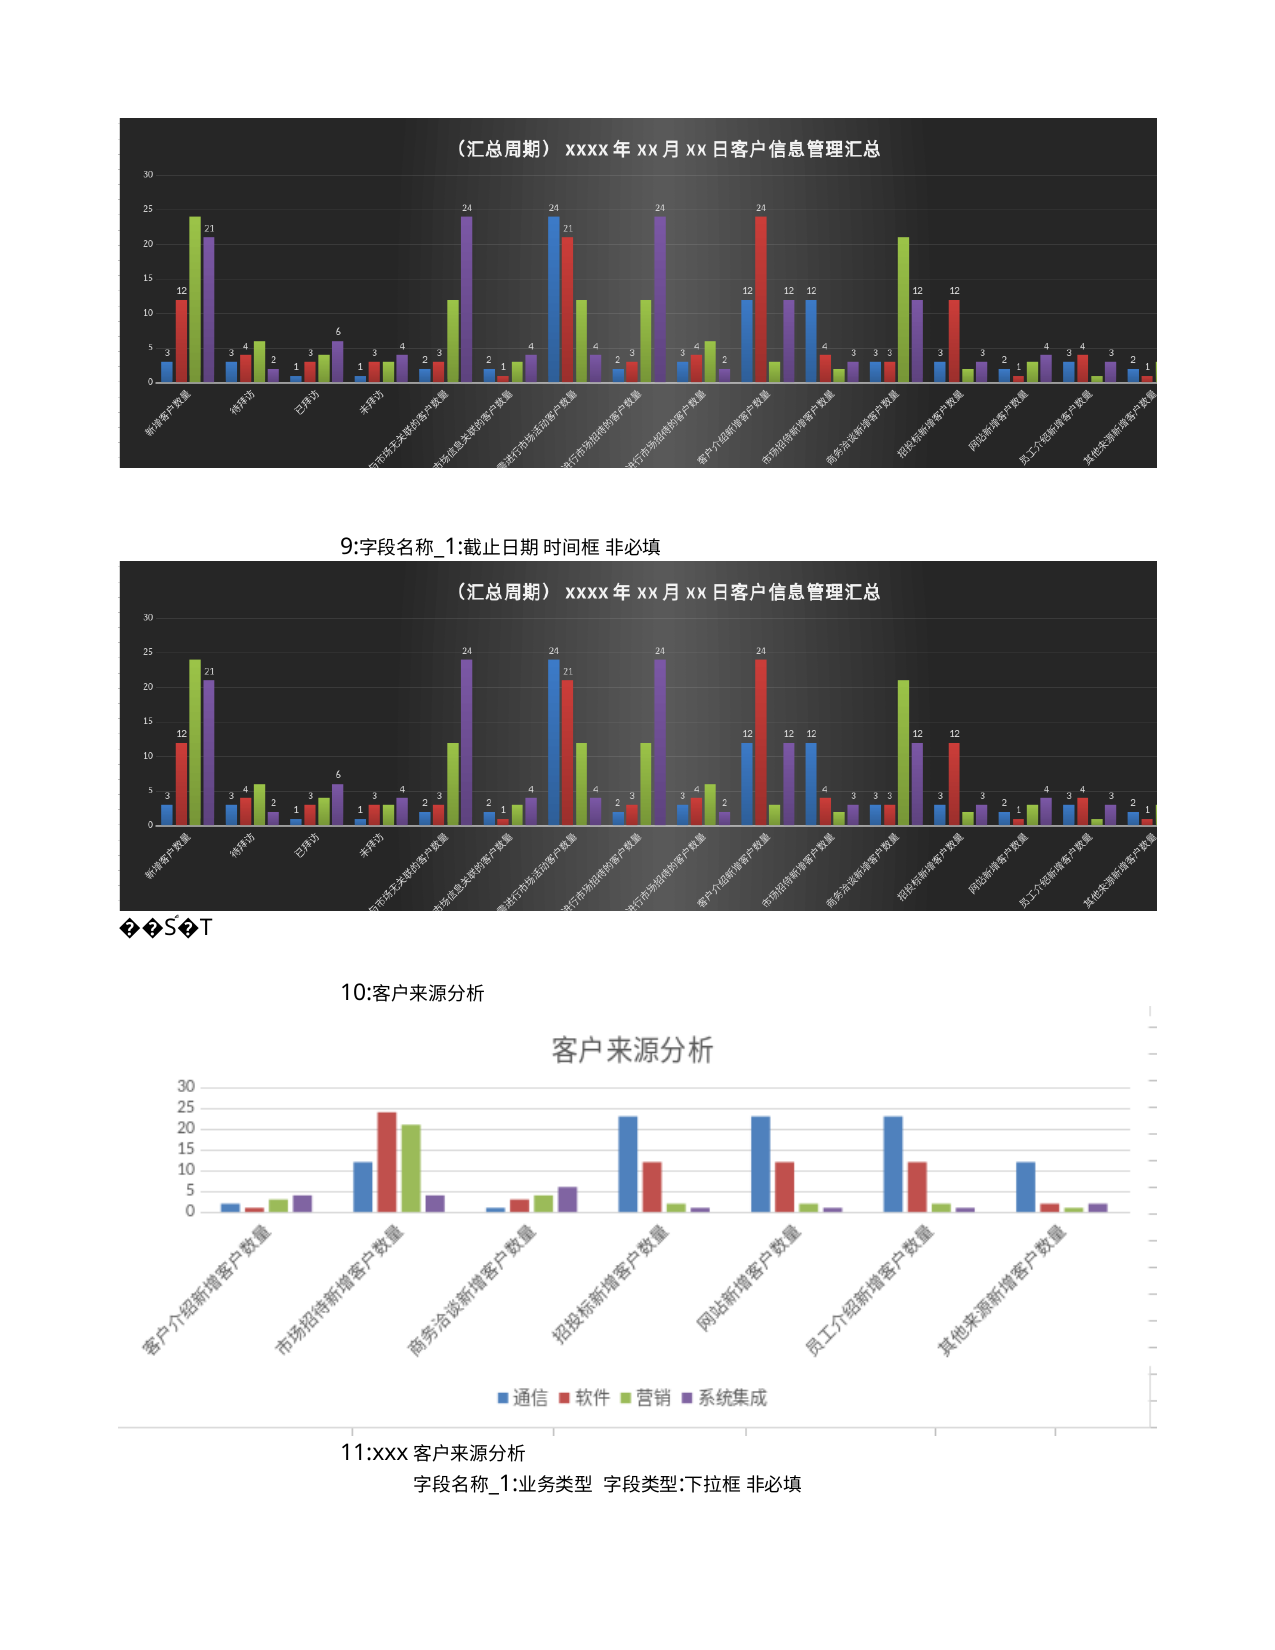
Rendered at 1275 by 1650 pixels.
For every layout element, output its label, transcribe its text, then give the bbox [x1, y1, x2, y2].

picture [118, 561, 1157, 911]
picture [118, 1006, 1157, 1436]
picture [118, 118, 1157, 468]
text 字段名称_1:业务类型 字段类型:下拉框 非必填 [118, 1467, 1157, 1498]
text 10:客户来源分析 [118, 976, 1157, 1006]
text 11:xxx客户来源分析 [118, 1436, 1157, 1467]
text 9:字段名称_1:截止日期 时间框 非必填 [118, 530, 1157, 561]
text ��Sؑ�T [118, 911, 1157, 944]
